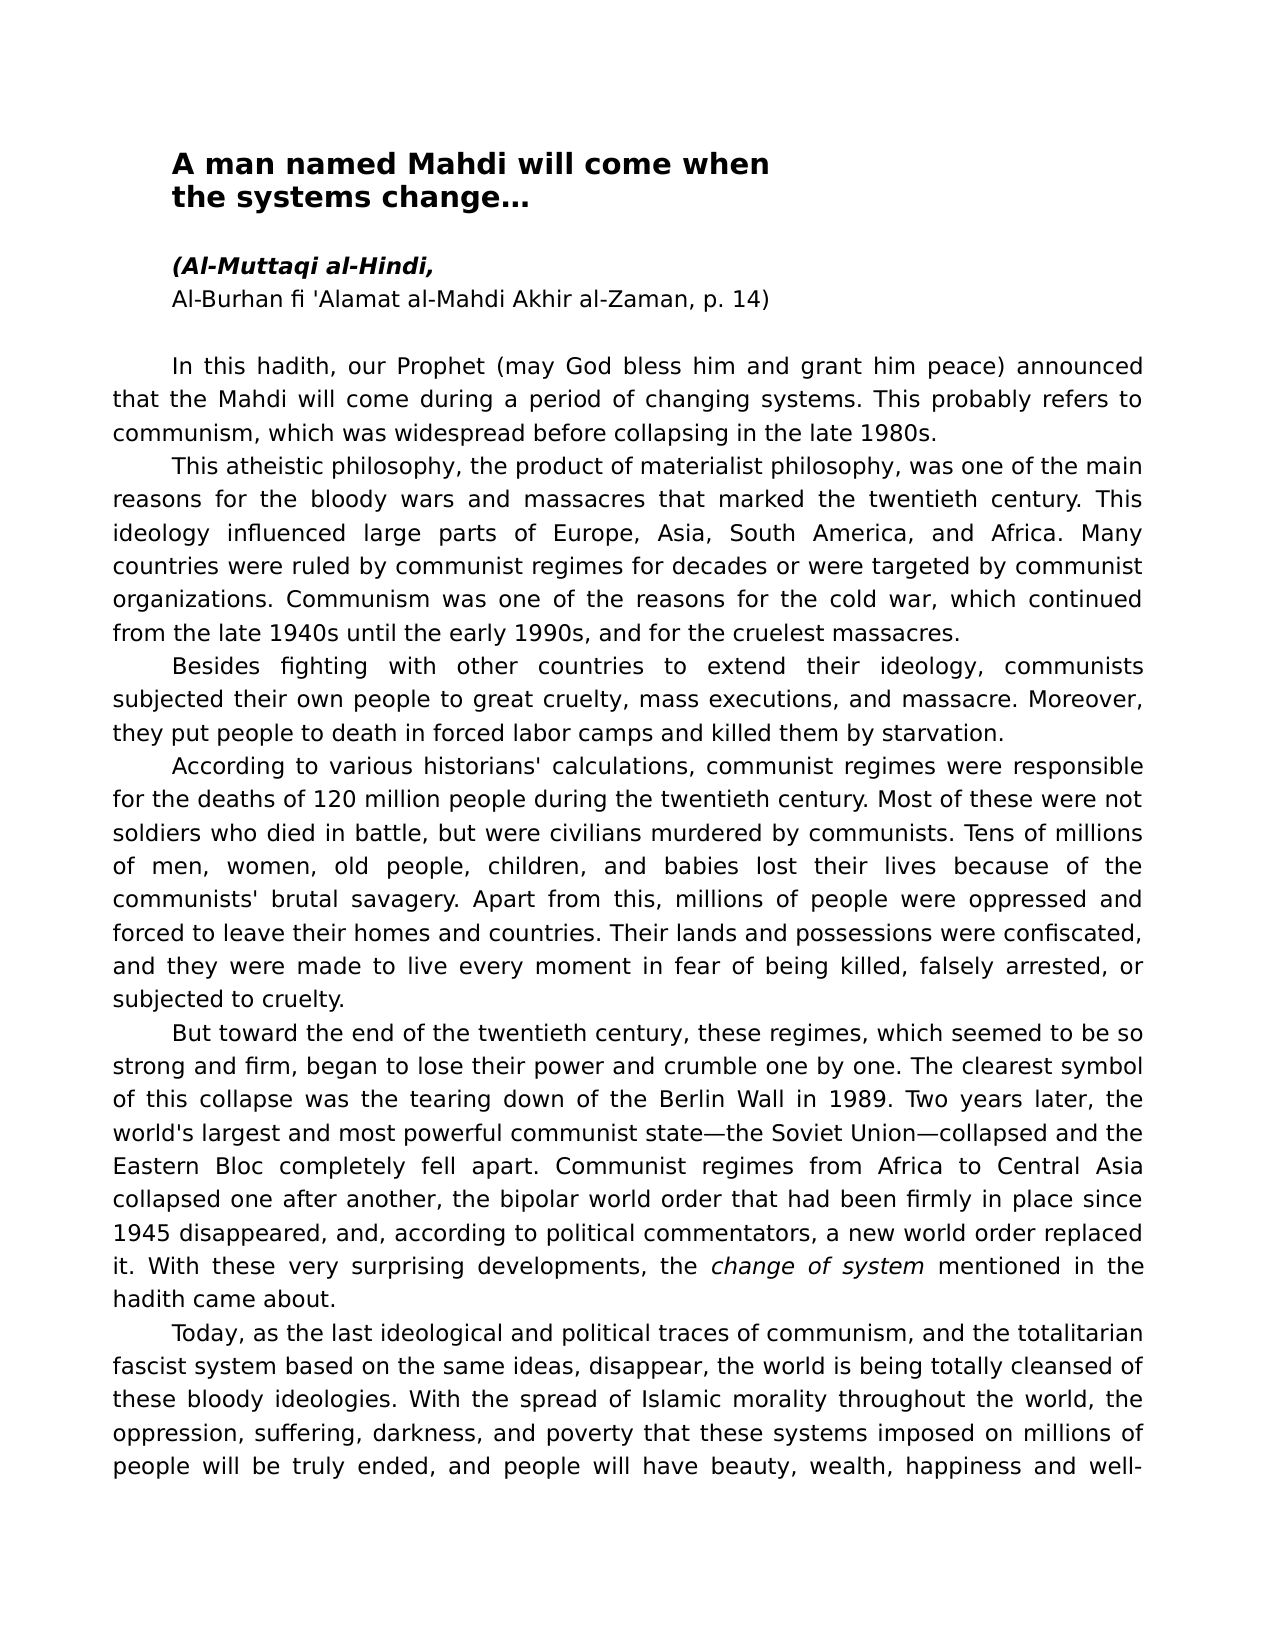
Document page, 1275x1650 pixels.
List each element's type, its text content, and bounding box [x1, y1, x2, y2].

text the systems change… [112, 181, 1145, 214]
text Today, as the last ideological and political traces of communism, and the totalitarian fascist system based on the same ideas, disappear, the world is being totally cleansed of these bloody ideologies. With the spread of Islamic morality throughout the world, the oppression, suffering, darkness, and poverty that these systems imposed on millions of people will be truly ended, and people will have beauty, wealth, happiness and well- [112, 1314, 1145, 1481]
text Besides fighting with other countries to extend their ideology, communists subjected their own people to great cruelty, mass executions, and massacre. Moreover, they put people to death in forced labor camps and killed them by starvation. [112, 648, 1145, 748]
text (Al-Muttaqi al-Hindi, [112, 248, 1145, 281]
text Al-Burhan fi 'Alamat al-Mahdi Akhir al-Zaman, p. 14) [112, 281, 1145, 314]
text A man named Mahdi will come when [112, 148, 1145, 181]
text According to various historians' calculations, communist regimes were responsible for the deaths of 120 million people during the twentieth century. Most of these were not soldiers who died in battle, but were civilians murdered by communists. Tens of millions of men, women, old people, children, and babies lost their lives because of the communists' brutal savagery. Apart from this, millions of people were oppressed and forced to leave their homes and countries. Their lands and possessions were confiscated, and they were made to live every moment in fear of being killed, falsely arrested, or subjected to cruelty. [112, 748, 1145, 1014]
text In this hadith, our Prophet (may God bless him and grant him peace) announced that the Mahdi will come during a period of changing systems. This probably refers to communism, which was widespread before collapsing in the late 1980s. [112, 348, 1145, 448]
text But toward the end of the twentieth century, these regimes, which seemed to be so strong and firm, began to lose their power and crumble one by one. The clearest symbol of this collapse was the tearing down of the Berlin Wall in 1989. Two years later, the world's largest and most powerful communist state—the Soviet Union—collapsed and the Eastern Bloc completely fell apart. Communist regimes from Africa to Central Asia collapsed one after another, the bipolar world order that had been firmly in place since 1945 disappeared, and, according to political commentators, a new world order replaced it. With these very surprising developments, the change of system mentioned in the hadith came about. [112, 1014, 1145, 1314]
text This atheistic philosophy, the product of materialist philosophy, was one of the main reasons for the bloody wars and massacres that marked the twentieth century. This ideology influenced large parts of Europe, Asia, South America, and Africa. Many countries were ruled by communist regimes for decades or were targeted by communist organizations. Communism was one of the reasons for the cold war, which continued from the late 1940s until the early 1990s, and for the cruelest massacres. [112, 448, 1145, 648]
